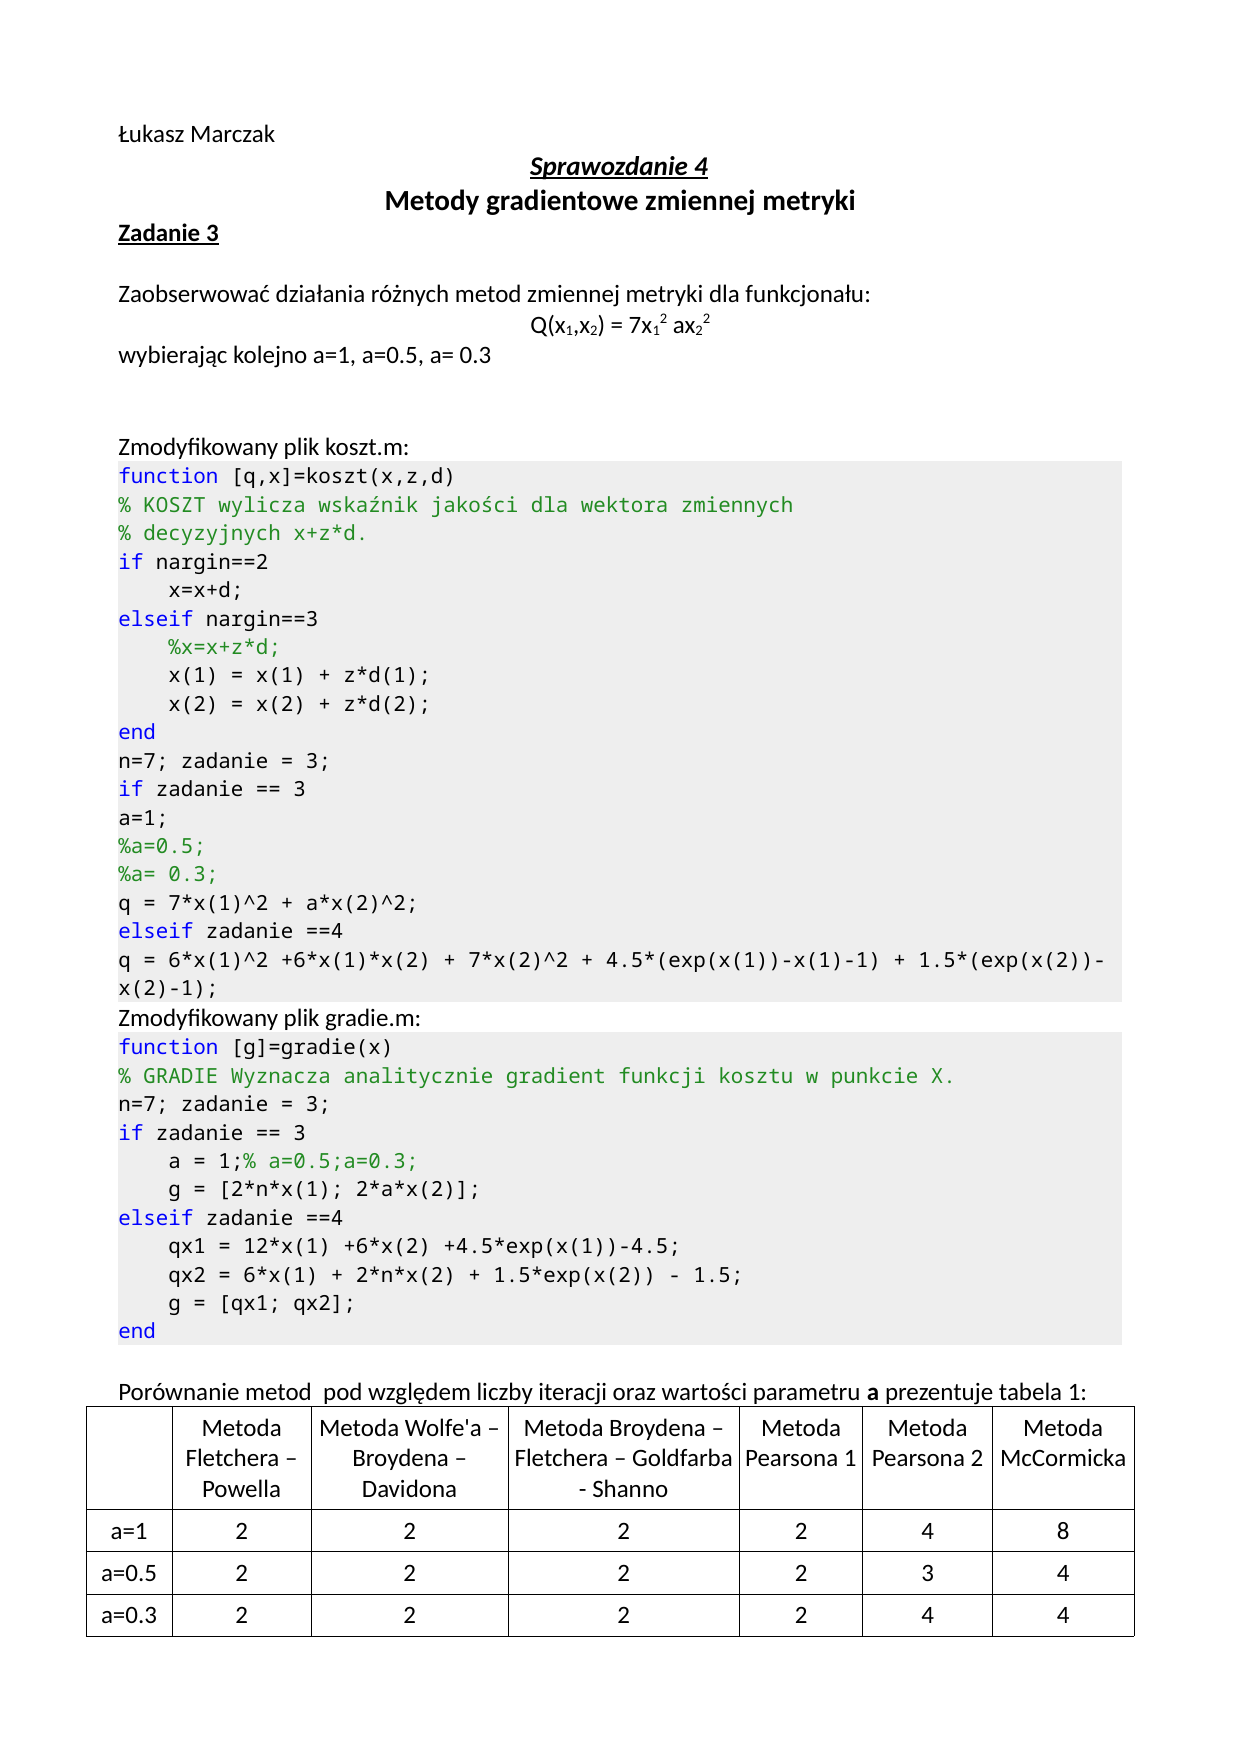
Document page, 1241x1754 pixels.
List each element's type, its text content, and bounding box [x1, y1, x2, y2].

table_cell 2 [312, 1510, 508, 1551]
text qx2 = 6*x(1) + 2*n*x(2) + 1.5*exp(x(2)) - 1.5; [118, 1260, 1122, 1288]
text function [q,x]=koszt(x,z,d) [118, 461, 1122, 490]
table_header [87, 1407, 172, 1509]
table_cell 2 [312, 1595, 508, 1636]
text end [118, 1317, 1122, 1345]
table_cell 4 [993, 1552, 1134, 1593]
text end [118, 717, 1122, 746]
text g = [qx1; qx2]; [118, 1288, 1122, 1317]
table_cell a=0.3 [87, 1595, 172, 1636]
text Łukasz Marczak [118, 118, 1122, 149]
text elseif zadanie ==4 [118, 916, 1122, 945]
table_cell 2 [740, 1552, 862, 1593]
text x=x+d; [118, 575, 1122, 604]
text if zadanie == 3 [118, 774, 1122, 803]
table_cell 2 [509, 1595, 739, 1636]
text %a=0.5; [118, 831, 1122, 859]
text if nargin==2 [118, 547, 1122, 575]
text n=7; zadanie = 3; [118, 1089, 1122, 1118]
text Zmodyfikowany plik koszt.m: [118, 431, 1122, 461]
text wybierając kolejno a=1, a=0.5, a= 0.3 [118, 339, 1122, 370]
table_header Metoda McCormicka [993, 1407, 1134, 1509]
table_cell 4 [863, 1595, 992, 1636]
table_cell 2 [509, 1552, 739, 1593]
table_header Metoda Broydena – Fletchera – Goldfarba - Shanno [509, 1407, 739, 1509]
text %x=x+z*d; [118, 632, 1122, 661]
table_cell 2 [173, 1510, 311, 1551]
table_cell a=0.5 [87, 1552, 172, 1593]
table_header Metoda Wolfe'a – Broydena – Davidona [312, 1407, 508, 1509]
text if zadanie == 3 [118, 1118, 1122, 1146]
table_cell 4 [863, 1510, 992, 1551]
table_cell 8 [993, 1510, 1134, 1551]
text Zmodyfikowany plik gradie.m: [118, 1002, 1122, 1032]
text a=1; [118, 803, 1122, 831]
text %a= 0.3; [118, 859, 1122, 888]
text n=7; zadanie = 3; [118, 746, 1122, 774]
table_header Metoda Fletchera – Powella [173, 1407, 311, 1509]
text Metody gradientowe zmiennej metryki [118, 182, 1122, 217]
table_cell 2 [509, 1510, 739, 1551]
table_cell 2 [740, 1510, 862, 1551]
text % GRADIE Wyznacza analitycznie gradient funkcji kosztu w punkcie X. [118, 1061, 1122, 1089]
text g = [2*n*x(1); 2*a*x(2)]; [118, 1174, 1122, 1203]
text q = 7*x(1)^2 + a*x(2)^2; [118, 888, 1122, 916]
table_header Metoda Pearsona 2 [863, 1407, 992, 1509]
text % decyzyjnych x+z*d. [118, 518, 1122, 547]
text q = 6*x(1)^2 +6*x(1)*x(2) + 7*x(2)^2 + 4.5*(exp(x(1))-x(1)-1) + 1.5*(exp(x(2))-x(2)-1); [118, 945, 1122, 1002]
text Zadanie 3 [118, 217, 1122, 248]
text qx1 = 12*x(1) +6*x(2) +4.5*exp(x(1))-4.5; [118, 1231, 1122, 1260]
text Porównanie metod pod względem liczby iteracji oraz wartości parametru a prezentuje tabela 1: [118, 1376, 1122, 1406]
text % KOSZT wylicza wskaźnik jakości dla wektora zmiennych [118, 490, 1122, 518]
table_cell 2 [173, 1595, 311, 1636]
text Sprawozdanie 4 [118, 149, 1122, 182]
table_cell 3 [863, 1552, 992, 1593]
table_cell a=1 [87, 1510, 172, 1551]
text a = 1;% a=0.5;a=0.3; [118, 1146, 1122, 1174]
text Q(x1,x2) = 7x12 ax22 [118, 309, 1122, 339]
table_cell 4 [993, 1595, 1134, 1636]
table_cell 2 [740, 1595, 862, 1636]
text elseif nargin==3 [118, 604, 1122, 632]
text Zaobserwować działania różnych metod zmiennej metryki dla funkcjonału: [118, 278, 1122, 309]
text x(1) = x(1) + z*d(1); [118, 661, 1122, 689]
table_cell 2 [312, 1552, 508, 1593]
table_header Metoda Pearsona 1 [740, 1407, 862, 1509]
text x(2) = x(2) + z*d(2); [118, 689, 1122, 717]
text function [g]=gradie(x) [118, 1032, 1122, 1061]
text elseif zadanie ==4 [118, 1203, 1122, 1231]
table_cell 2 [173, 1552, 311, 1593]
